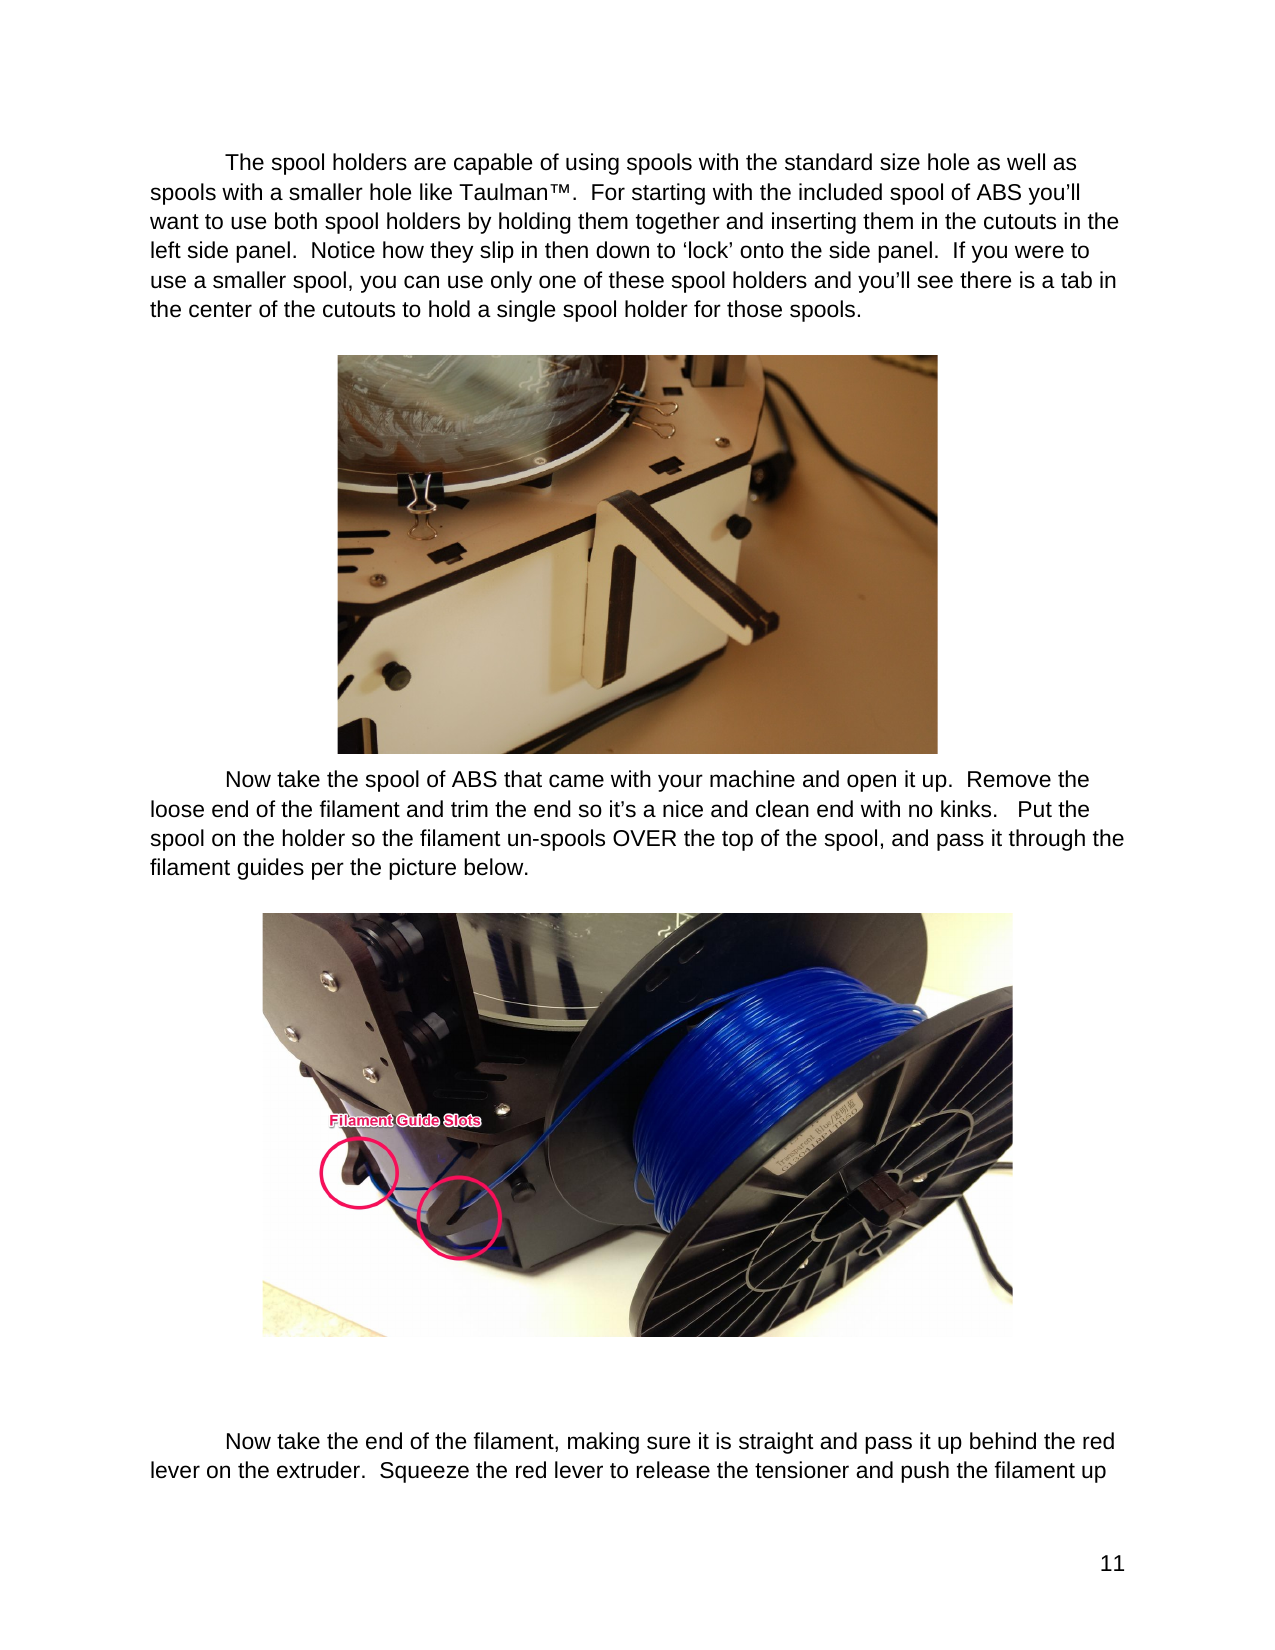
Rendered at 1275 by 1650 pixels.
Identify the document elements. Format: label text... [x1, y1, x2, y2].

picture [262, 913, 1013, 1337]
text Now take the spool of ABS that came with your machine and open it up. Remove the loose end of the filament and trim the end so it’s a nice and clean end with no kinks. Put the spool on the holder so the filament un-spools OVER the top of the spool, and pass it through the filament guides per the picture below. [150, 767, 1125, 881]
picture [337, 355, 938, 754]
text The spool holders are capable of using spools with the standard size hole as well as spools with a smaller hole like Taulman™. For starting with the included spool of ABS you’ll want to use both spool holders by holding them together and inserting them in the cutouts in the left side panel. Notice how they slip in then down to ‘lock’ onto the side panel. If you were to use a smaller spool, you can use only one of these spool holders and you’ll see there is a tab in the center of the cutouts to hold a single spool holder for those spools. [150, 150, 1125, 322]
text Now take the end of the filament, making sure it is straight and pass it up behind the red lever on the extruder. Squeeze the red lever to release the tensioner and push the filament up [150, 1429, 1125, 1484]
